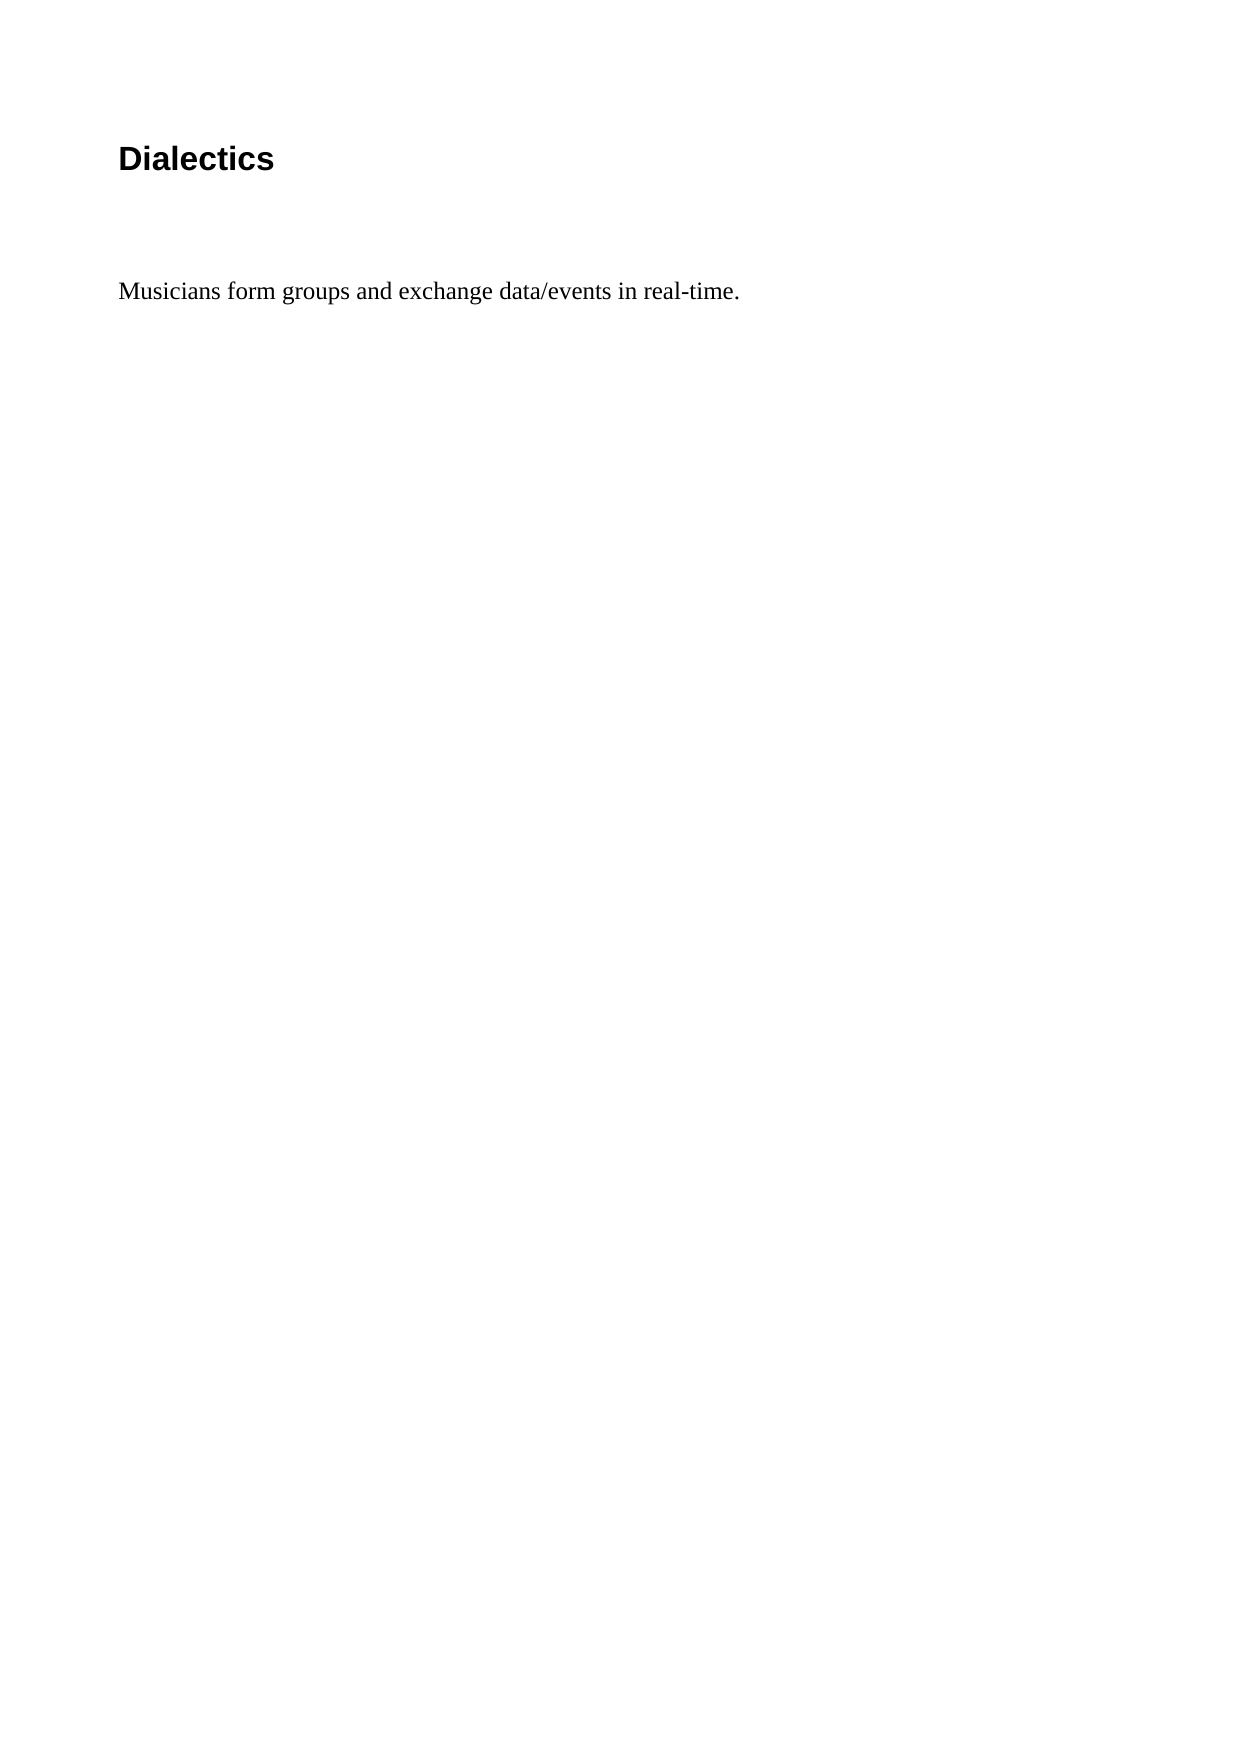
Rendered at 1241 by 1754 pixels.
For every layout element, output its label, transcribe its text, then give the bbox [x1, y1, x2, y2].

text Musicians form groups and exchange data/events in real-time. [118, 276, 1122, 305]
subtitle Dialectics [118, 139, 1122, 178]
